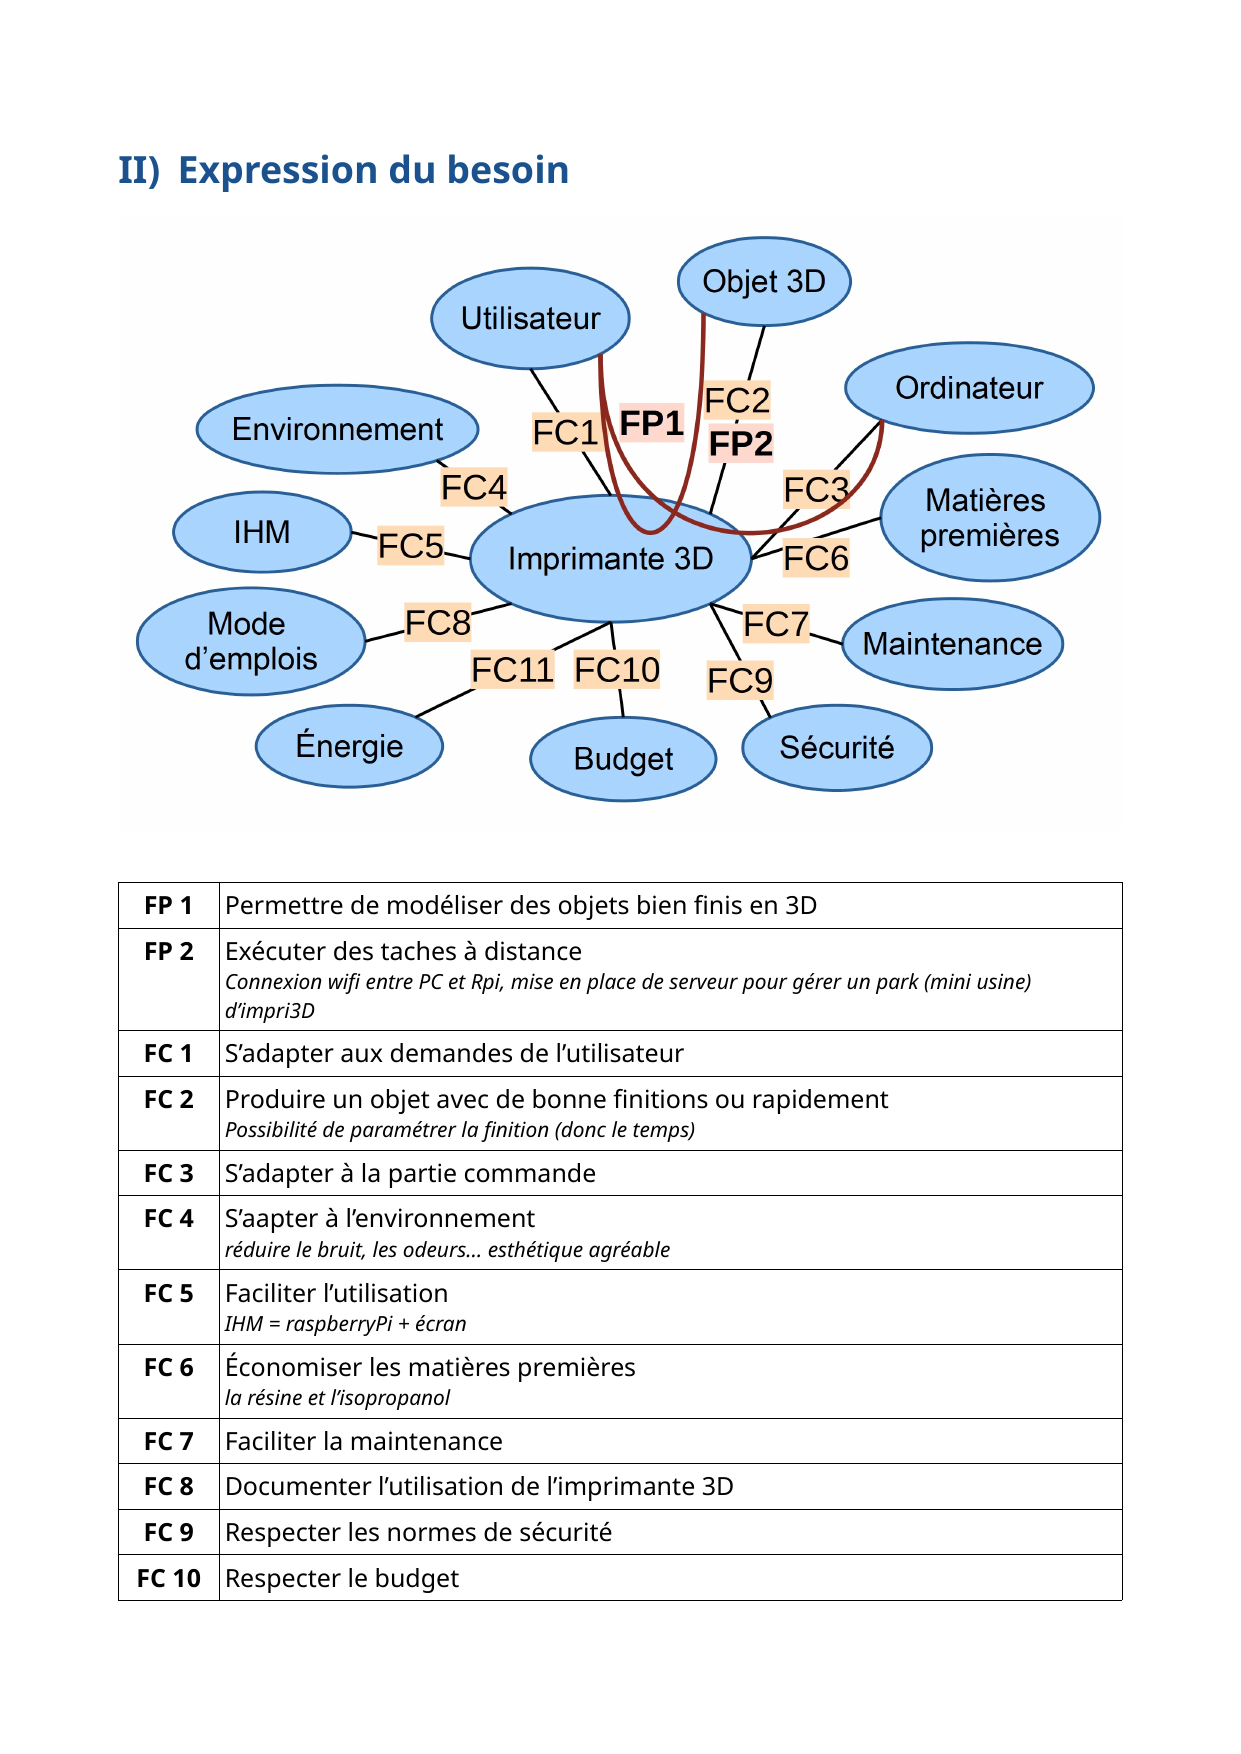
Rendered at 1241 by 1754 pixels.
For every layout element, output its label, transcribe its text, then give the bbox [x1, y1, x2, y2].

table_cell S’aapter à l’environnement réduire le bruit, les odeurs… esthétique agréable [220, 1196, 1122, 1269]
table_header Permettre de modéliser des objets bien finis en 3D [220, 883, 1122, 927]
table_cell FC 5 [119, 1270, 219, 1343]
table_cell S’adapter à la partie commande [220, 1151, 1122, 1195]
table_cell Respecter le budget [220, 1555, 1122, 1600]
table_cell FC 10 [119, 1555, 219, 1600]
table_cell Documenter l’utilisation de l’imprimante 3D [220, 1464, 1122, 1509]
table_cell S’adapter aux demandes de l’utilisateur [220, 1031, 1122, 1076]
table_header FP 1 [119, 883, 219, 927]
table_cell FP 2 [119, 929, 219, 1030]
subtitle Expression du besoin [118, 143, 1122, 194]
table_cell Économiser les matières premières la résine et l’isopropanol [220, 1345, 1122, 1417]
table_cell Produire un objet avec de bonne finitions ou rapidement Possibilité de paramétrer la finition (donc le temps) [220, 1077, 1122, 1150]
table_cell FC 8 [119, 1464, 219, 1509]
table_cell Exécuter des taches à distance Connexion wifi entre PC et Rpi, mise en place de serveur pour gérer un park (mini usine) d’impri3D [220, 929, 1122, 1030]
table_cell FC 7 [119, 1419, 219, 1463]
table_cell FC 2 [119, 1077, 219, 1150]
table_cell FC 4 [119, 1196, 219, 1269]
table_cell Respecter les normes de sécurité [220, 1510, 1122, 1554]
table_cell Faciliter l’utilisation IHM = raspberryPi + écran [220, 1270, 1122, 1343]
table_cell Faciliter la maintenance [220, 1419, 1122, 1463]
table_cell FC 1 [119, 1031, 219, 1076]
table_cell FC 3 [119, 1151, 219, 1195]
table_cell FC 6 [119, 1345, 219, 1417]
table_cell FC 9 [119, 1510, 219, 1554]
picture [118, 216, 1123, 830]
